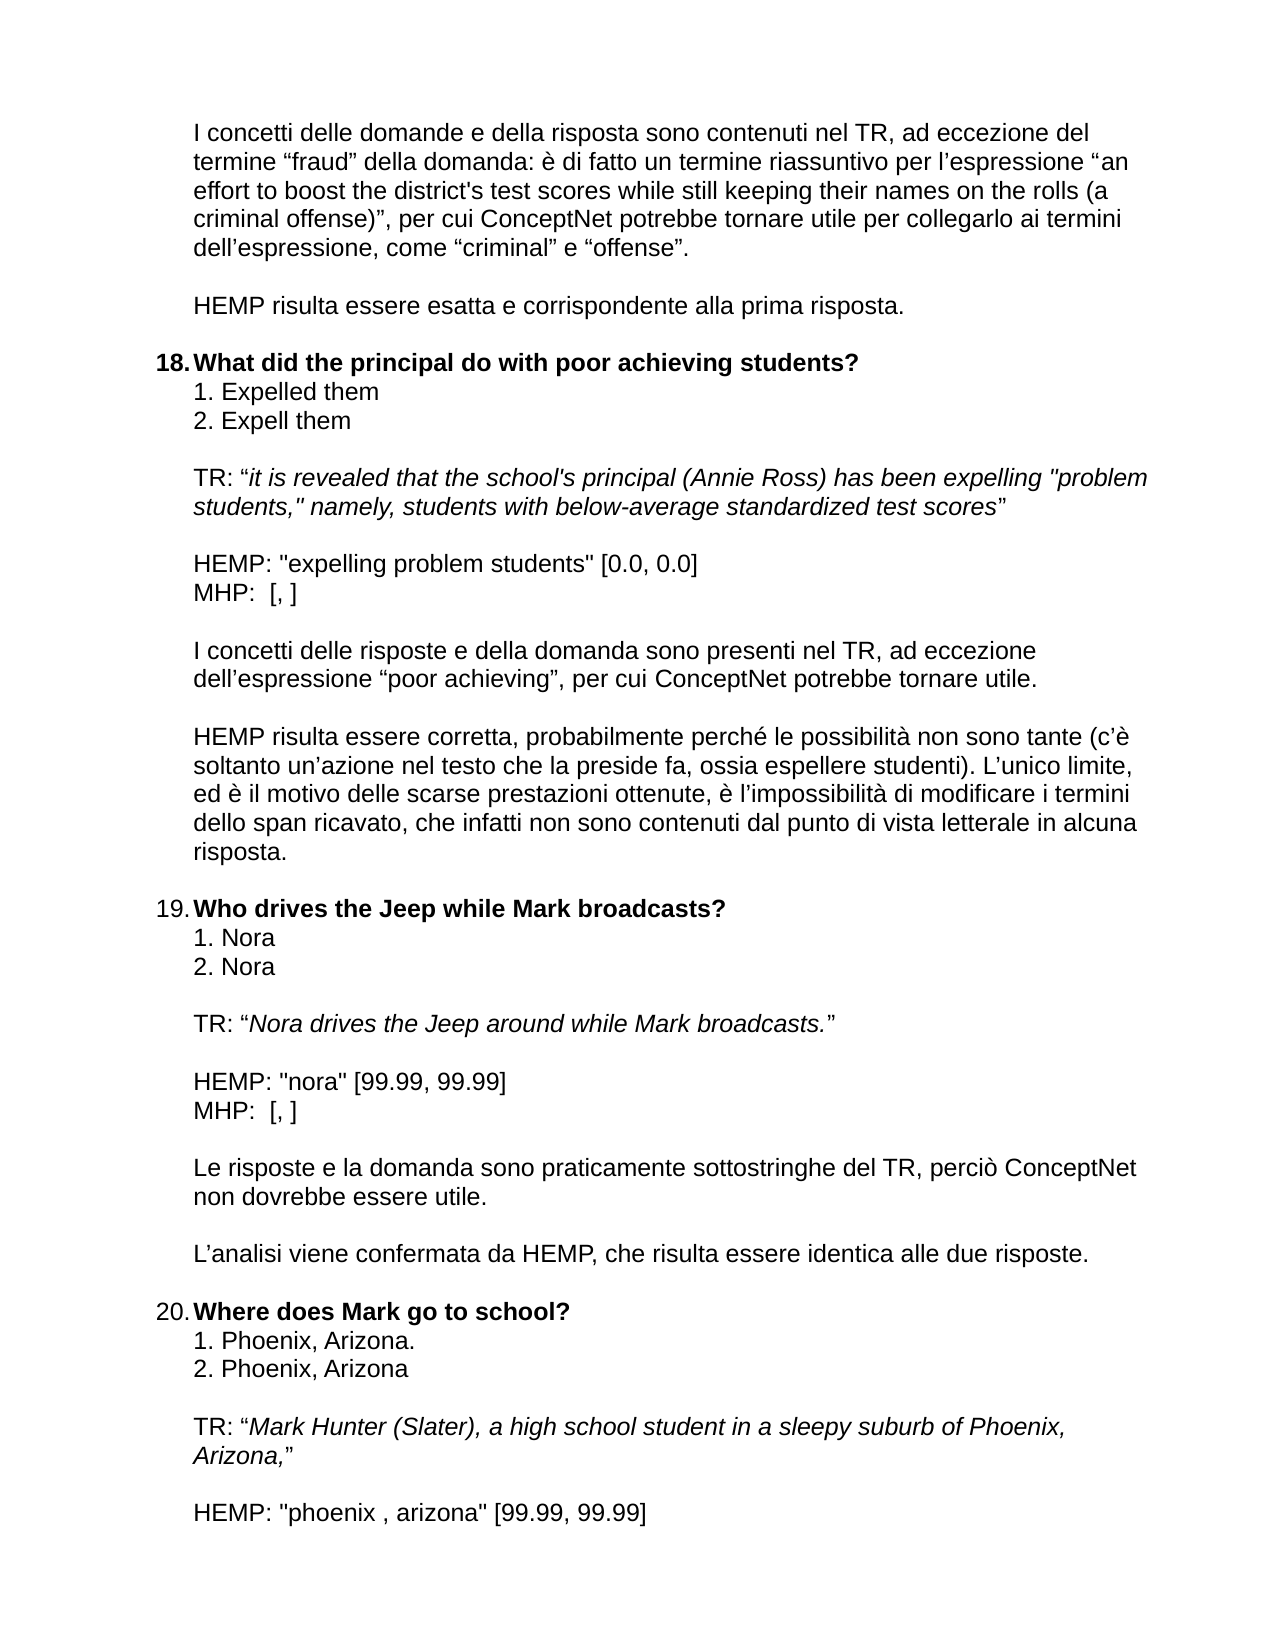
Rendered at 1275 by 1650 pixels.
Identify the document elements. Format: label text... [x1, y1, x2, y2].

list What did the principal do with poor achieving students? 1. Expelled them 2. Expell them TR: “it is revealed that the school's principal (Annie Ross) has been expelling "problem students," namely, students with below-average standardized test scores” HEMP: "expelling problem students" [0.0, 0.0] MHP: [, ] I concetti delle risposte e della domanda sono presenti nel TR, ad eccezione dell’espressione “poor achieving”, per cui ConceptNet potrebbe tornare utile. HEMP risulta essere corretta, probabilmente perché le possibilità non sono tante (c’è soltanto un’azione nel testo che la preside fa, ossia espellere studenti). L’unico limite, ed è il motivo delle scarse prestazioni ottenute, è l’impossibilità di modificare i termini dello span ricavato, che infatti non sono contenuti dal punto di vista letterale in alcuna risposta. [156, 348, 1157, 894]
list I concetti delle domande e della risposta sono contenuti nel TR, ad eccezione del termine “fraud” della domanda: è di fatto un termine riassuntivo per l’espressione “an effort to boost the district's test scores while still keeping their names on the rolls (a criminal offense)”, per cui ConceptNet potrebbe tornare utile per collegarlo ai termini dell’espressione, come “criminal” e “offense”. HEMP risulta essere esatta e corrispondente alla prima risposta. [156, 118, 1157, 348]
list Who drives the Jeep while Mark broadcasts? 1. Nora 2. Nora TR: “Nora drives the Jeep around while Mark broadcasts.” HEMP: "nora" [99.99, 99.99] MHP: [, ] [156, 894, 1157, 1153]
list Where does Mark go to school? 1. Phoenix, Arizona. 2. Phoenix, Arizona TR: “Mark Hunter (Slater), a high school student in a sleepy suburb of Phoenix, Arizona,” HEMP: "phoenix , arizona" [99.99, 99.99] [156, 1297, 1157, 1527]
list Le risposte e la domanda sono praticamente sottostringhe del TR, perciò ConceptNet non dovrebbe essere utile. L’analisi viene confermata da HEMP, che risulta essere identica alle due risposte. [156, 1153, 1157, 1297]
